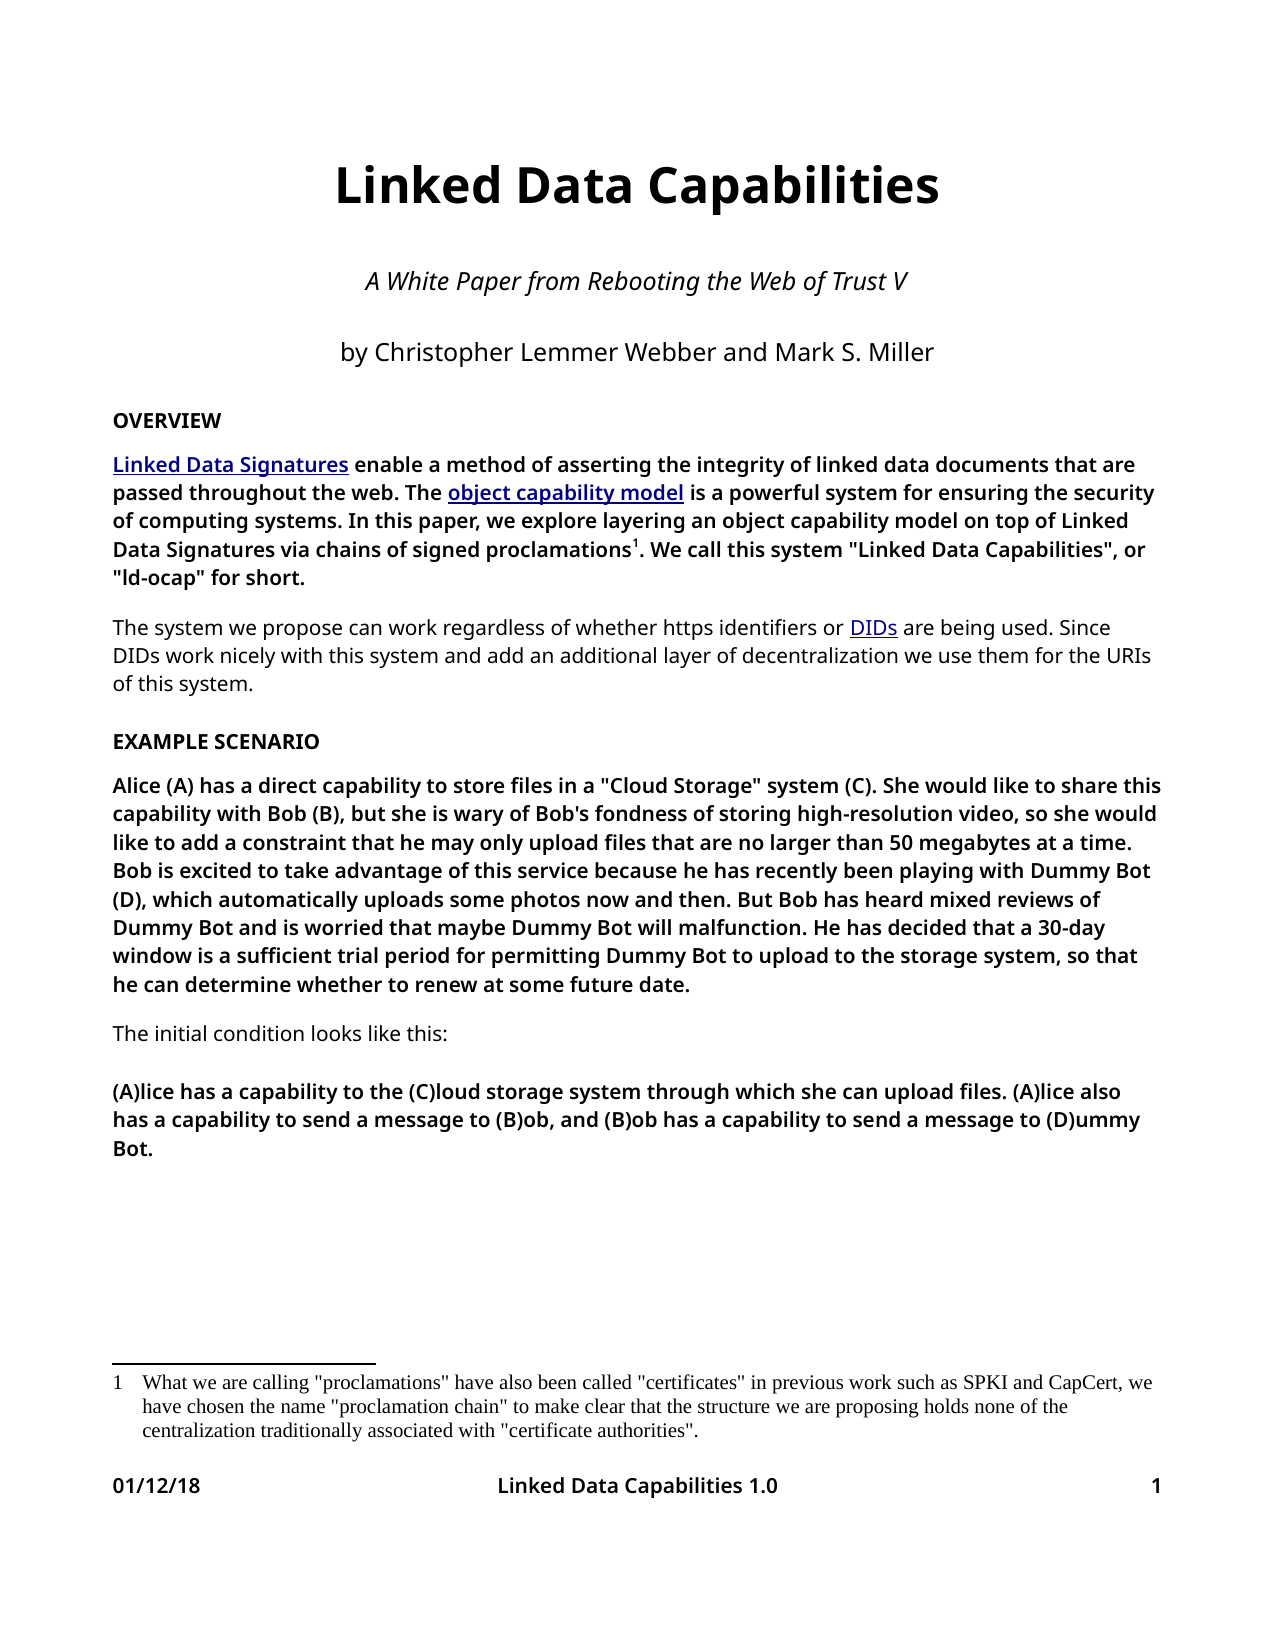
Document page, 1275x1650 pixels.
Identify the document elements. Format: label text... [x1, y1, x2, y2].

text (A)lice has a capability to the (C)loud storage system through which she can upload files. (A)lice also has a capability to send a message to (B)ob, and (B)ob has a capability to send a message to (D)ummy Bot. [112, 1077, 1162, 1162]
subtitle by Christopher Lemmer Webber and Mark S. Miller [112, 335, 1162, 369]
text What we are calling "proclamations" have also been called "certificates" in previous work such as SPKI and CapCert, we have chosen the name "proclamation chain" to make clear that the structure we are proposing holds none of the centralization traditionally associated with "certificate authorities". [112, 1370, 1162, 1442]
text Linked Data Signatures enable a method of asserting the integrity of linked data documents that are passed throughout the web. The object capability model is a powerful system for ensuring the security of computing systems. In this paper, we explore layering an object capability model on top of Linked Data Signatures via chains of signed proclamations. We call this system "Linked Data Capabilities", or "ld-ocap" for short. [112, 450, 1162, 592]
subtitle Linked Data Capabilities [112, 150, 1162, 218]
subtitle Overview [112, 406, 1162, 435]
subtitle Example Scenario [112, 727, 1162, 756]
text Alice (A) has a direct capability to store files in a "Cloud Storage" system (C). She would like to share this capability with Bob (B), but she is wary of Bob's fondness of storing high-resolution video, so she would like to add a constraint that he may only upload files that are no larger than 50 megabytes at a time. Bob is excited to take advantage of this service because he has recently been playing with Dummy Bot (D), which automatically uploads some photos now and then. But Bob has heard mixed reviews of Dummy Bot and is worried that maybe Dummy Bot will malfunction. He has decided that a 30-day window is a sufficient trial period for permitting Dummy Bot to upload to the storage system, so that he can determine whether to renew at some future date. [112, 771, 1162, 998]
text The system we propose can work regardless of whether https identifiers or DIDs are being used. Since DIDs work nicely with this system and add an additional layer of decentralization we use them for the URIs of this system. [112, 613, 1162, 698]
subtitle A White Paper from Rebooting the Web of Trust V [112, 263, 1162, 297]
text The initial condition looks like this: [112, 1019, 1162, 1048]
